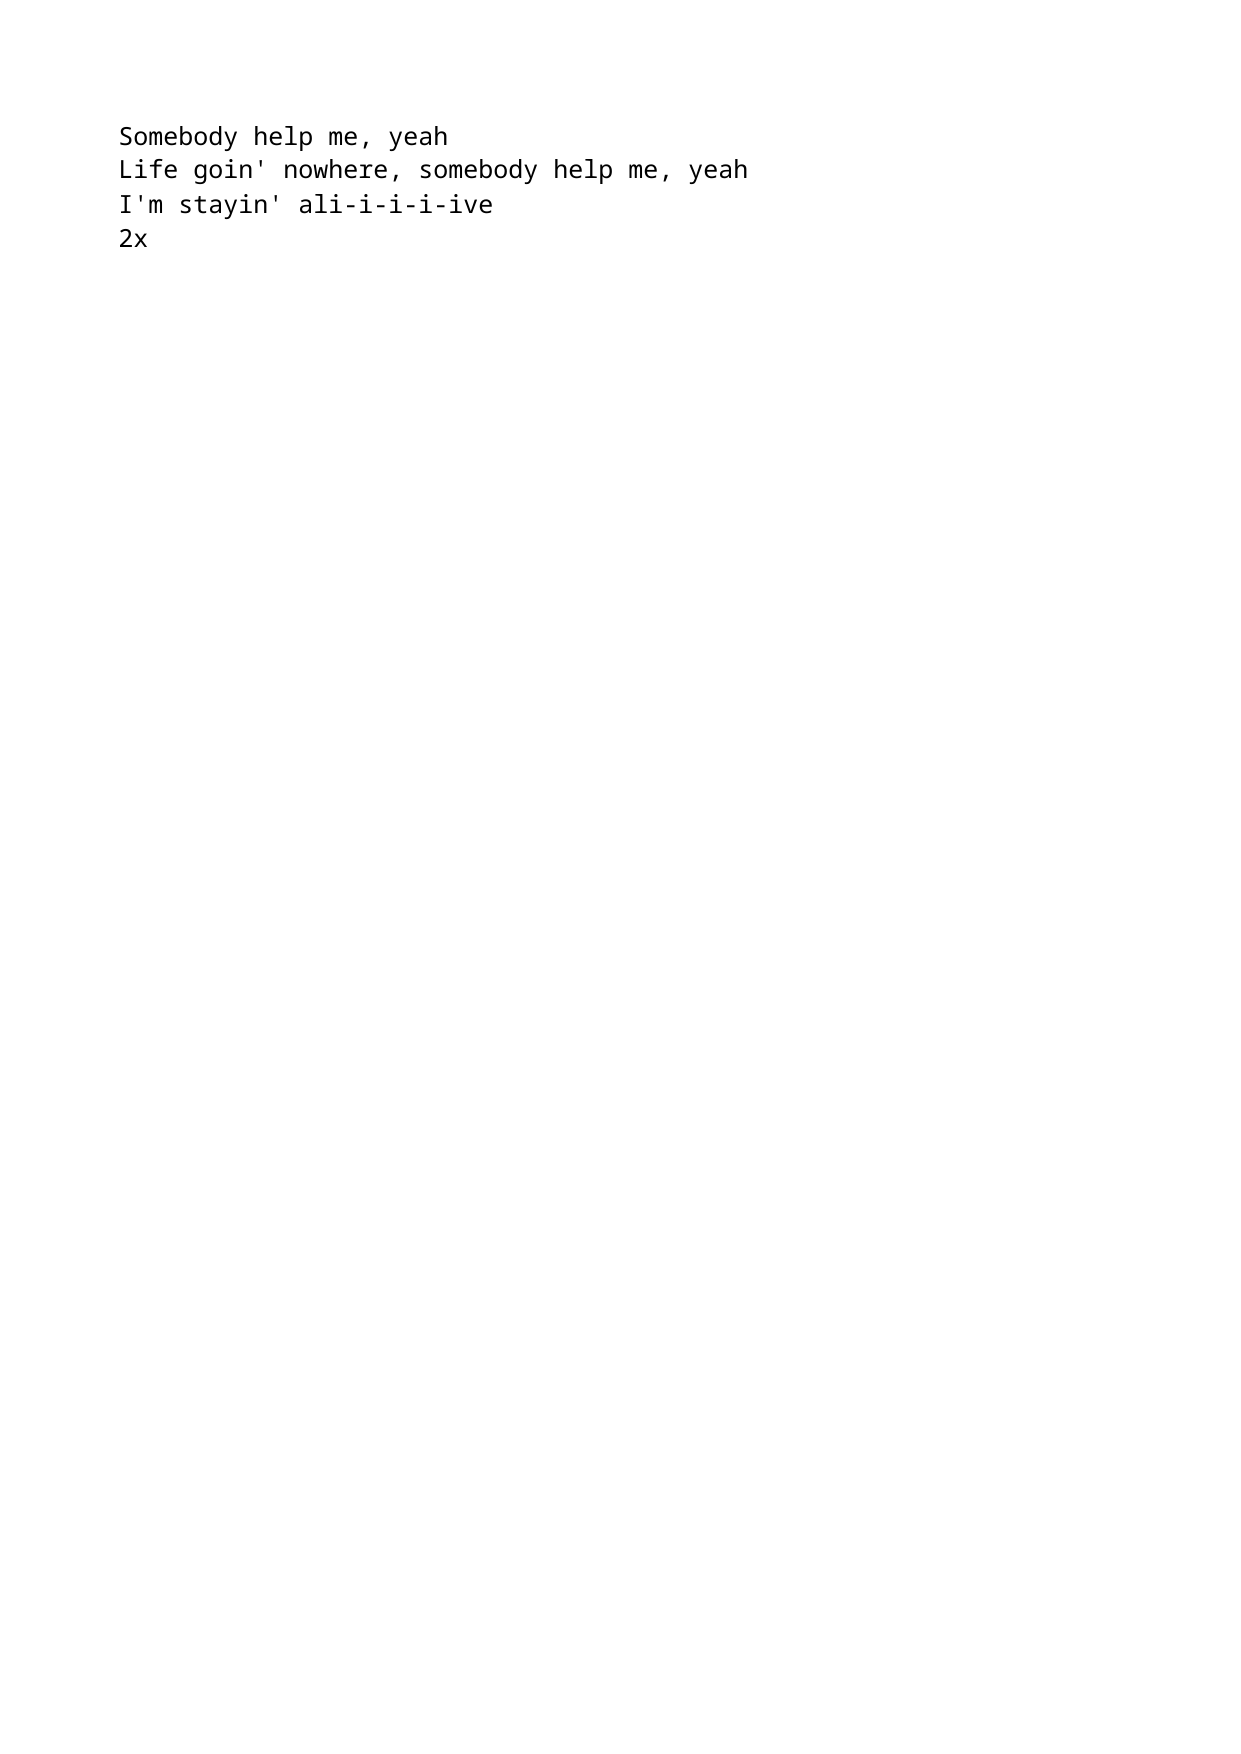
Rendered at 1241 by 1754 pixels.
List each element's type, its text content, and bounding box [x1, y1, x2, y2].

text Somebody help me, yeah Life goin' nowhere, somebody help me, yeah I'm stayin' ali-i-i-i-ive 2x [118, 118, 1122, 288]
